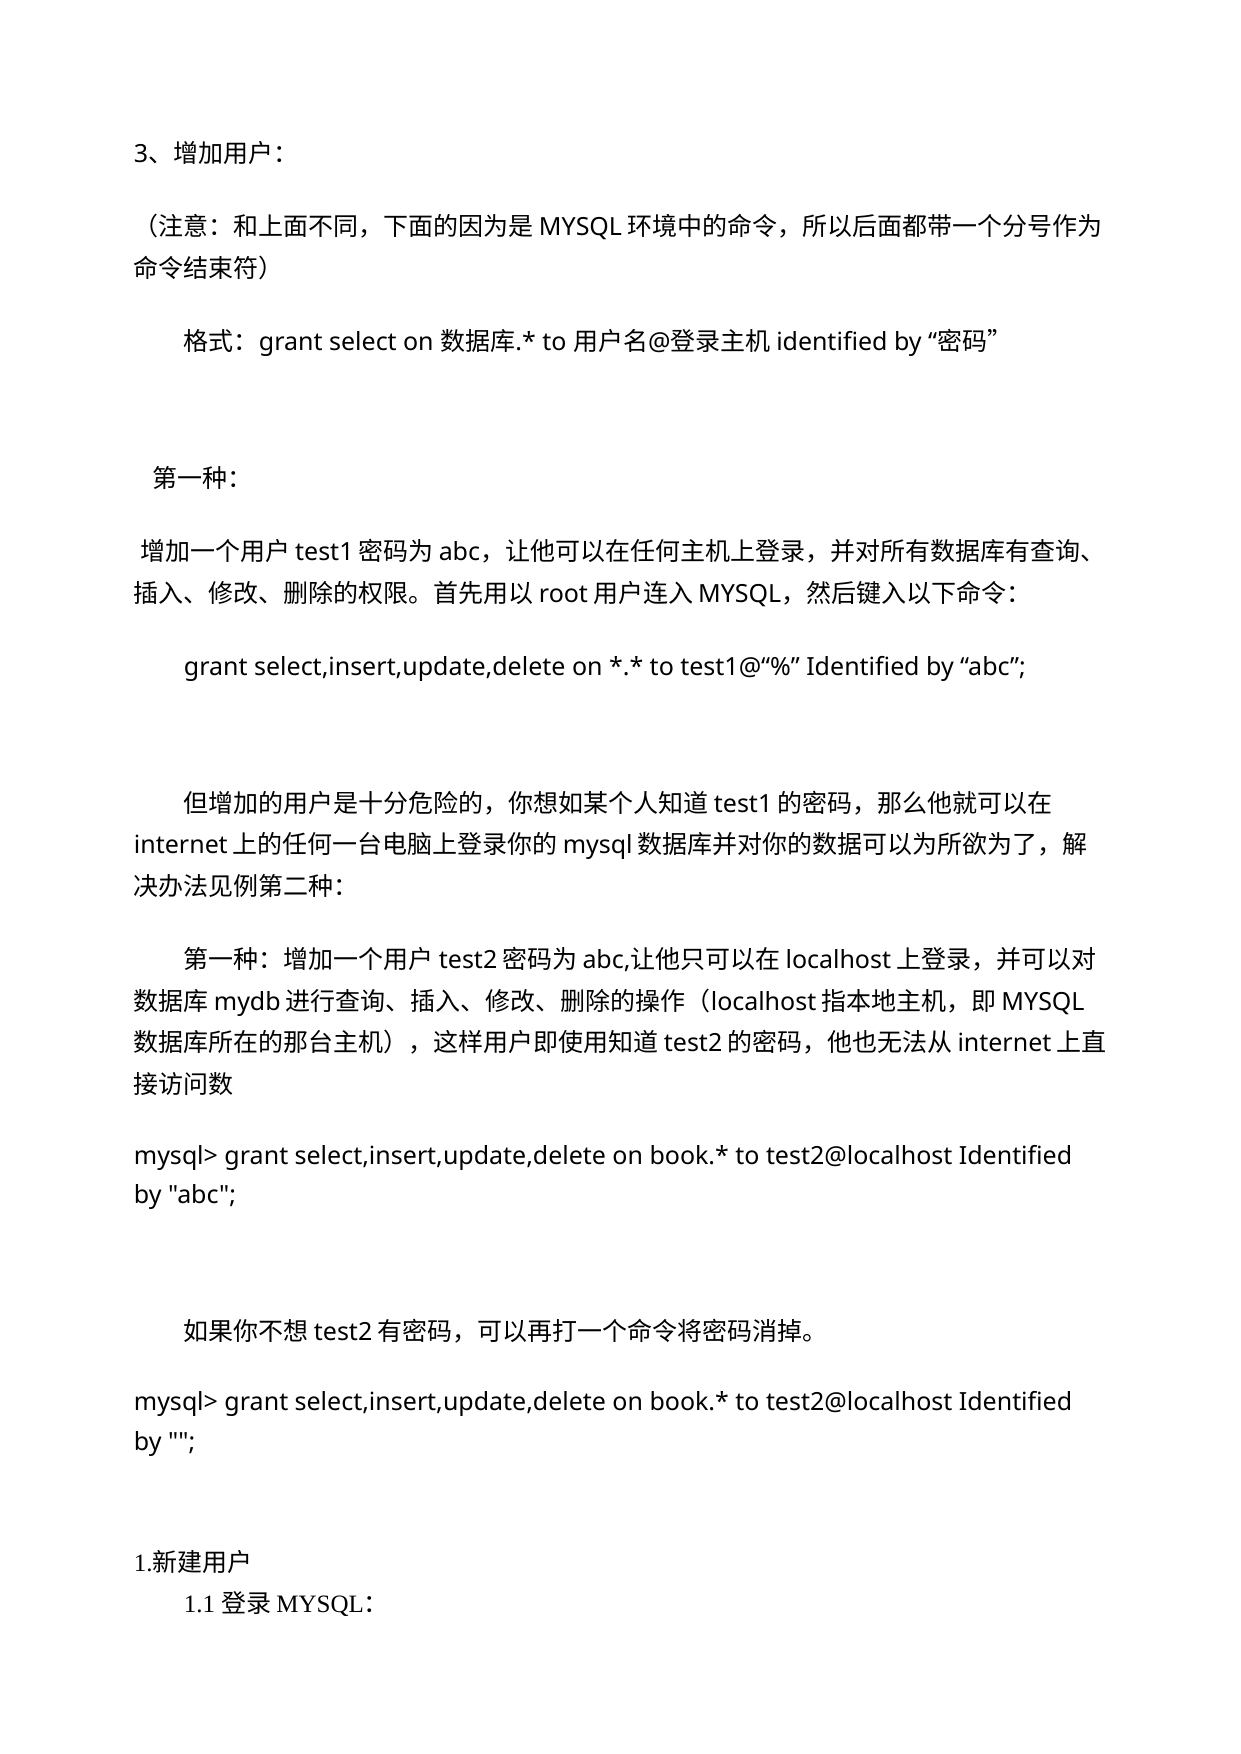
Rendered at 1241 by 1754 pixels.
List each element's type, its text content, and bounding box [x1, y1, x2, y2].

text （注意：和上面不同，下面的因为是MYSQL环境中的命令，所以后面都带一个分号作为命令结束符） [134, 207, 1106, 284]
text 3、增加用户： [134, 134, 1106, 170]
text 第一种： [134, 458, 1106, 495]
text 如果你不想test2有密码，可以再打一个命令将密码消掉。 [134, 1311, 1106, 1347]
text grant select,insert,update,delete on *.* to test1@“%” Identified by “abc”; [134, 646, 1106, 682]
text 但增加的用户是十分危险的，你想如某个人知道test1的密码，那么他就可以在internet上的任何一台电脑上登录你的mysql数据库并对你的数据可以为所欲为了，解决办法见例第二种： [134, 783, 1106, 903]
text 第一种：增加一个用户test2密码为abc,让他只可以在localhost上登录，并可以对数据库mydb进行查询、插入、修改、删除的操作（localhost指本地主机，即MYSQL数据库所在的那台主机），这样用户即使用知道test2的密码，他也无法从internet上直接访问数 [134, 939, 1106, 1101]
text 格式：grant select on 数据库.* to 用户名@登录主机 identified by “密码” [134, 321, 1106, 357]
text 1.新建用户 [134, 1542, 1106, 1578]
text 1.1 登录MYSQL： [134, 1584, 1106, 1620]
text mysql> grant select,insert,update,delete on book.* to test2@localhost Identified by "abc"; [134, 1137, 1106, 1211]
text 增加一个用户test1密码为abc，让他可以在任何主机上登录，并对所有数据库有查询、插入、修改、删除的权限。首先用以root用户连入MYSQL，然后键入以下命令： [134, 531, 1106, 609]
text mysql> grant select,insert,update,delete on book.* to test2@localhost Identified by ""; [134, 1384, 1106, 1457]
